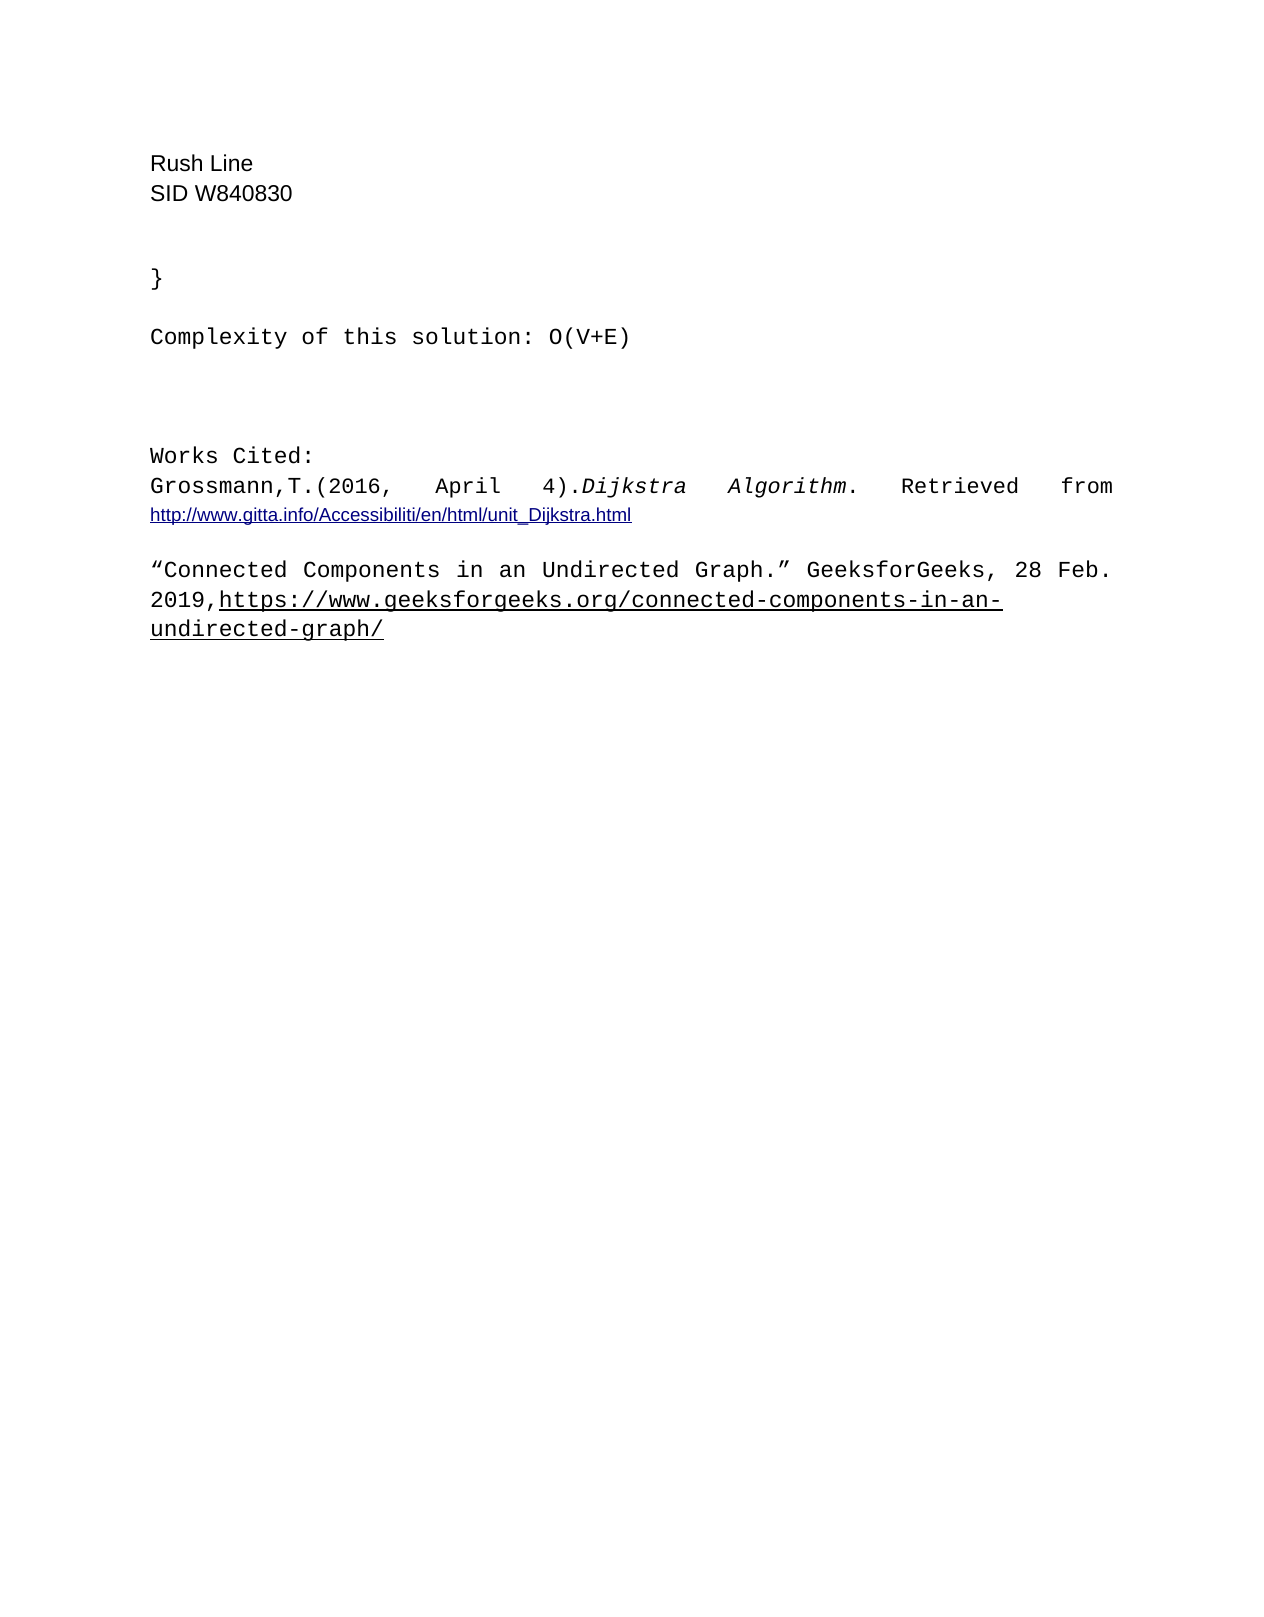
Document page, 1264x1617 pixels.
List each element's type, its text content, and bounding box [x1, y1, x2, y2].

text “Connected Components in an Undirected Graph.” GeeksforGeeks, 28 Feb. 2019,https://www.geeksforgeeks.org/connected-components-in-an-undirected-graph/ [150, 558, 1113, 644]
text Works Cited: [150, 444, 1113, 471]
text Grossmann,T.(2016, April 4).Dijkstra Algorithm. Retrieved from http://www.gitta.info/Accessibiliti/en/html/unit_Dijkstra.html [150, 474, 1113, 525]
text Complexity of this solution: O(V+E) [150, 325, 1113, 351]
text } [150, 266, 1113, 292]
